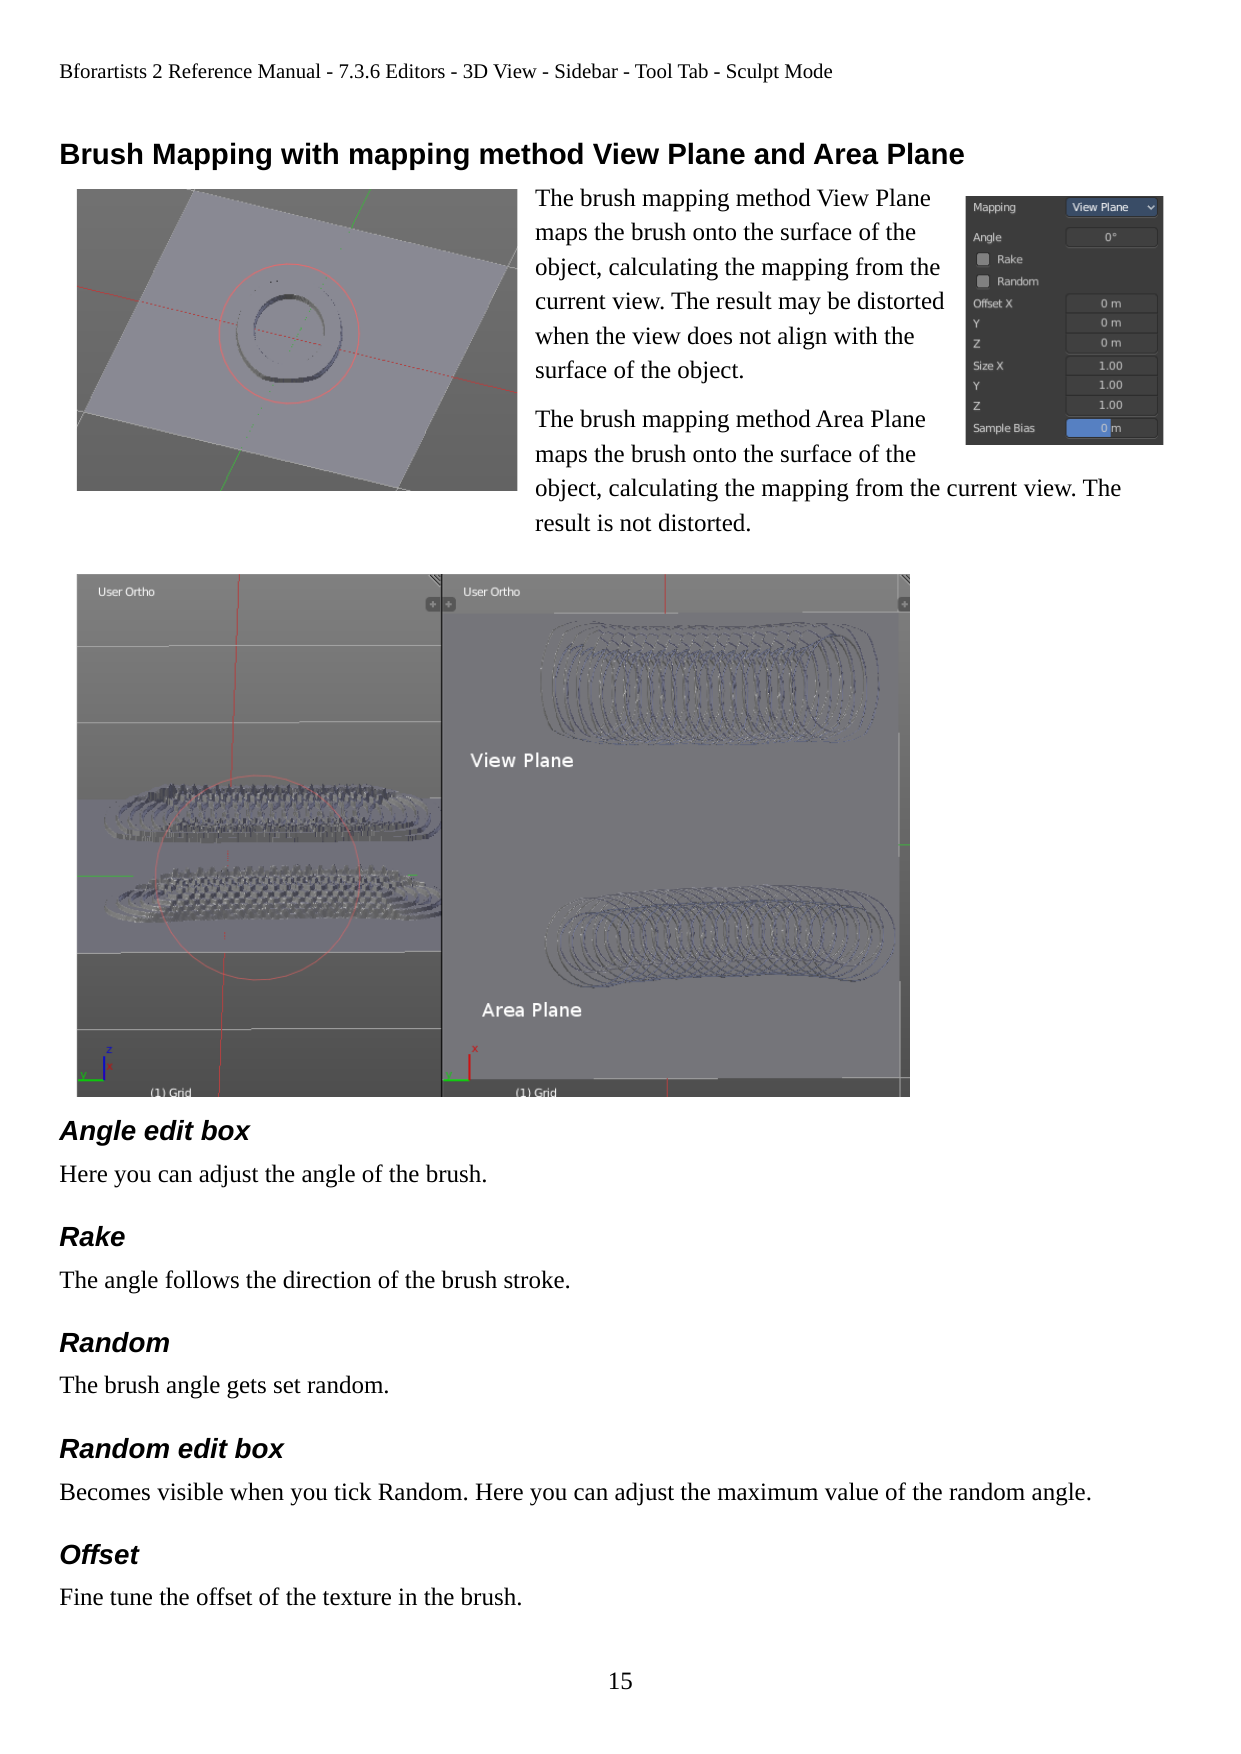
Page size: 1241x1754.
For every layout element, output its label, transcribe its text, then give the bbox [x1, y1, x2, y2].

text The brush mapping method Area Plane maps the brush onto the surface of the object, calculating the mapping from the current view. The result is not distorted. [59, 404, 1181, 537]
text Becomes visible when you tick Random. Here you can adjust the maximum value of the random angle. [59, 1477, 1181, 1505]
text Here you can adjust the angle of the brush. [59, 1159, 1181, 1187]
text The brush angle gets set random. [59, 1371, 1181, 1399]
subtitle Random [59, 1326, 1181, 1358]
subtitle Random edit box [59, 1432, 1181, 1464]
text The brush mapping method View Plane maps the brush onto the surface of the object, calculating the mapping from the current view. The result may be distorted when the view does not align with the surface of the object. [59, 183, 1181, 384]
text The angle follows the direction of the brush stroke. [59, 1265, 1181, 1293]
picture [965, 196, 1164, 445]
picture [76, 574, 910, 1097]
picture [76, 189, 518, 491]
subtitle Rake [59, 1220, 1181, 1252]
text Fine tune the offset of the texture in the brush. [59, 1582, 1181, 1611]
subtitle Offset [59, 1538, 1181, 1570]
subtitle Brush Mapping with mapping method View Plane and Area Plane [59, 137, 1181, 170]
subtitle Angle edit box [59, 569, 1181, 1146]
